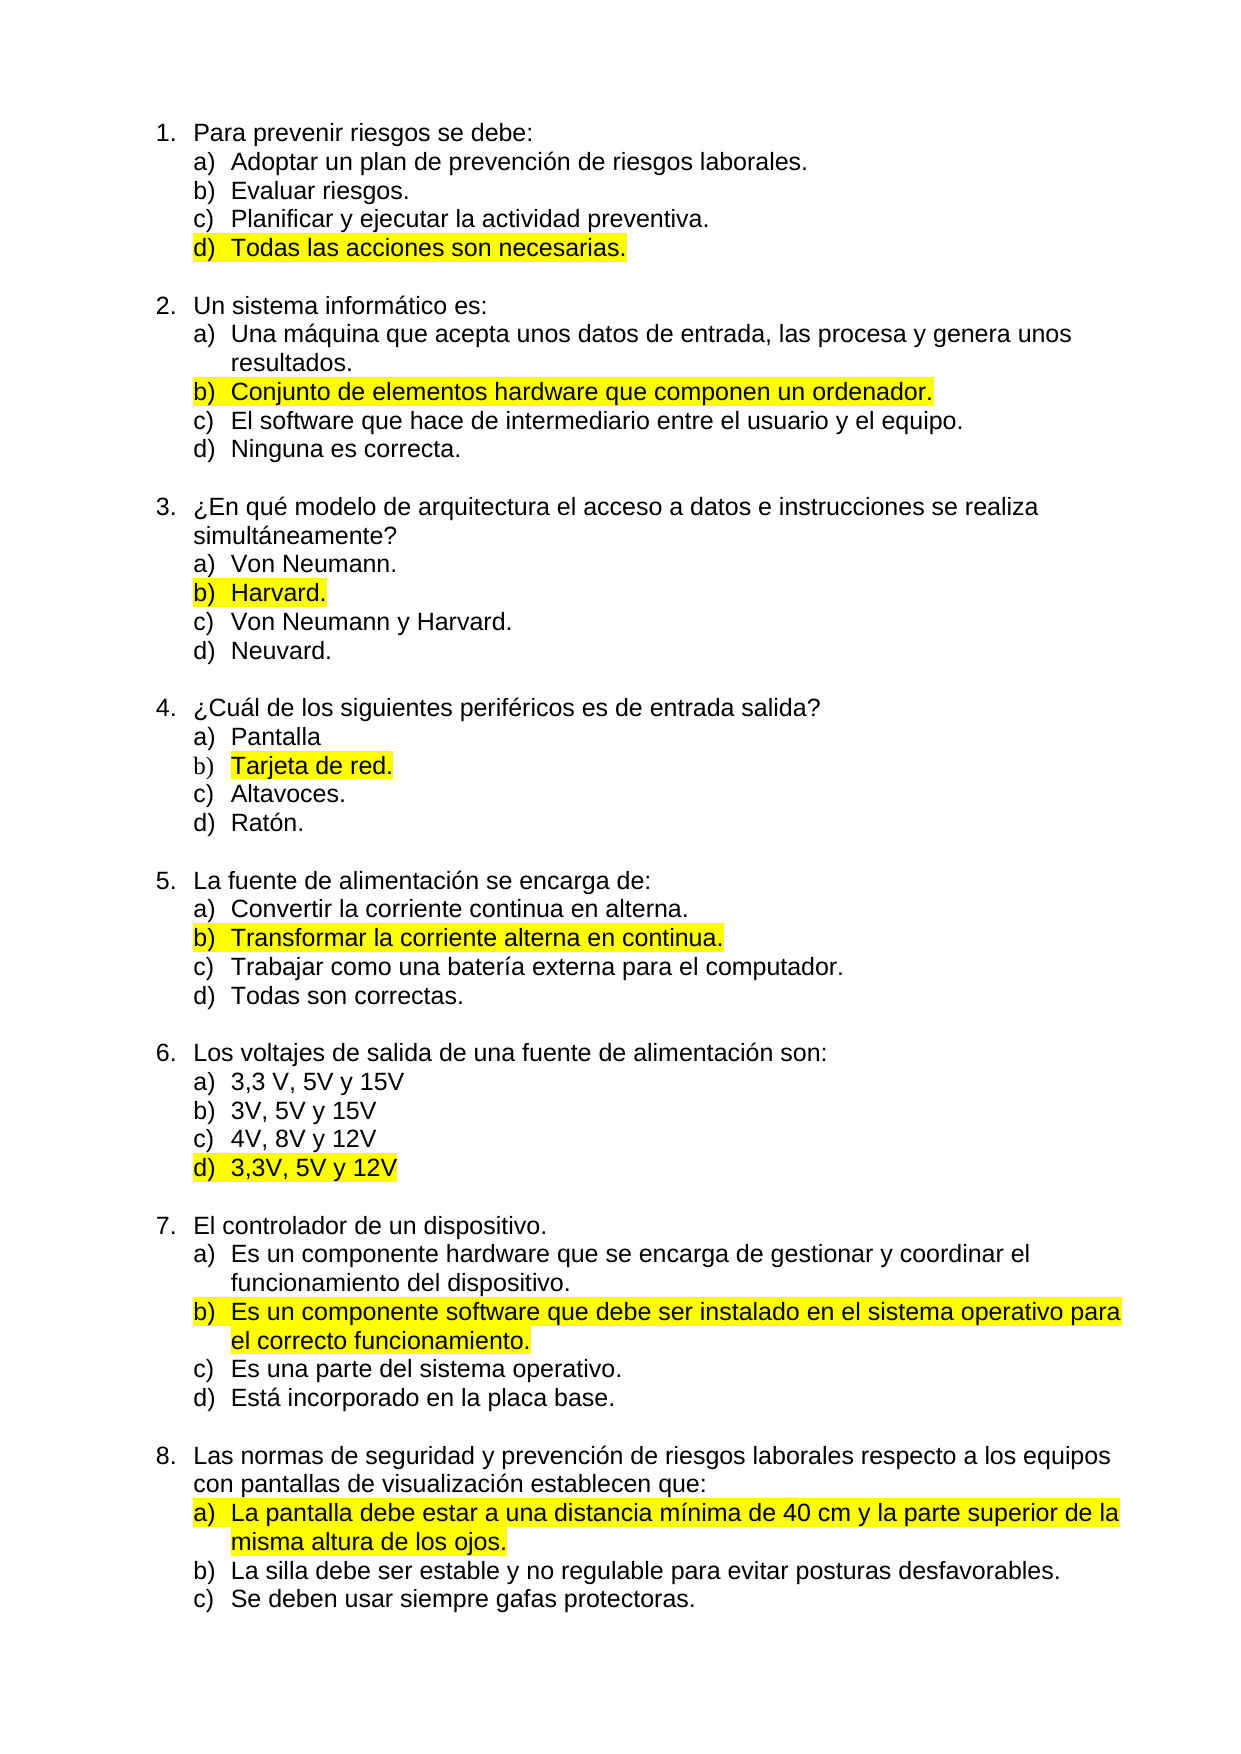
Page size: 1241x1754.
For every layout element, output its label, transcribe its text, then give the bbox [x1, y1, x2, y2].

list Un sistema informático es: [156, 291, 1122, 319]
list Las normas de seguridad y prevención de riesgos laborales respecto a los equipos con pantallas de visualización establecen que: [156, 1441, 1122, 1498]
list Todas son correctas. [193, 981, 1122, 1009]
list Para prevenir riesgos se debe: [156, 118, 1122, 147]
list Se deben usar siempre gafas protectoras. [193, 1584, 1122, 1613]
list El software que hace de intermediario entre el usuario y el equipo. [193, 406, 1122, 434]
list Evaluar riesgos. [193, 176, 1122, 204]
list ¿Cuál de los siguientes periféricos es de entrada salida? [156, 693, 1122, 722]
list Está incorporado en la placa base. [193, 1383, 1122, 1412]
list Transformar la corriente alterna en continua. [193, 923, 1122, 952]
list Conjunto de elementos hardware que componen un ordenador. [193, 377, 1122, 406]
list 4V, 8V y 12V [193, 1124, 1122, 1153]
list Una máquina que acepta unos datos de entrada, las procesa y genera unos resultados. [193, 319, 1122, 377]
list Es un componente software que debe ser instalado en el sistema operativo para el correcto funcionamiento. [193, 1297, 1122, 1354]
list Ratón. [193, 808, 1122, 837]
list Pantalla [193, 722, 1122, 751]
list Convertir la corriente continua en alterna. [193, 894, 1122, 923]
list Los voltajes de salida de una fuente de alimentación son: [156, 1038, 1122, 1067]
list Tarjeta de red. [193, 751, 1122, 779]
list Neuvard. [193, 636, 1122, 664]
list El controlador de un dispositivo. [156, 1211, 1122, 1239]
list Von Neumann y Harvard. [193, 607, 1122, 636]
list Todas las acciones son necesarias. [193, 233, 1122, 262]
list 3,3V, 5V y 12V [193, 1153, 1122, 1182]
list La fuente de alimentación se encarga de: [156, 866, 1122, 894]
list Planificar y ejecutar la actividad preventiva. [193, 204, 1122, 233]
list Trabajar como una batería externa para el computador. [193, 952, 1122, 981]
list Harvard. [193, 578, 1122, 607]
list Von Neumann. [193, 549, 1122, 578]
list La pantalla debe estar a una distancia mínima de 40 cm y la parte superior de la misma altura de los ojos. [193, 1498, 1122, 1556]
list Ninguna es correcta. [193, 434, 1122, 463]
list 3V, 5V y 15V [193, 1096, 1122, 1124]
list Es un componente hardware que se encarga de gestionar y coordinar el funcionamiento del dispositivo. [193, 1239, 1122, 1297]
list ¿En qué modelo de arquitectura el acceso a datos e instrucciones se realiza simultáneamente? [156, 492, 1122, 549]
list Altavoces. [193, 779, 1122, 808]
list Adoptar un plan de prevención de riesgos laborales. [193, 147, 1122, 176]
list Es una parte del sistema operativo. [193, 1354, 1122, 1383]
list 3,3 V, 5V y 15V [193, 1067, 1122, 1096]
list La silla debe ser estable y no regulable para evitar posturas desfavorables. [193, 1556, 1122, 1584]
